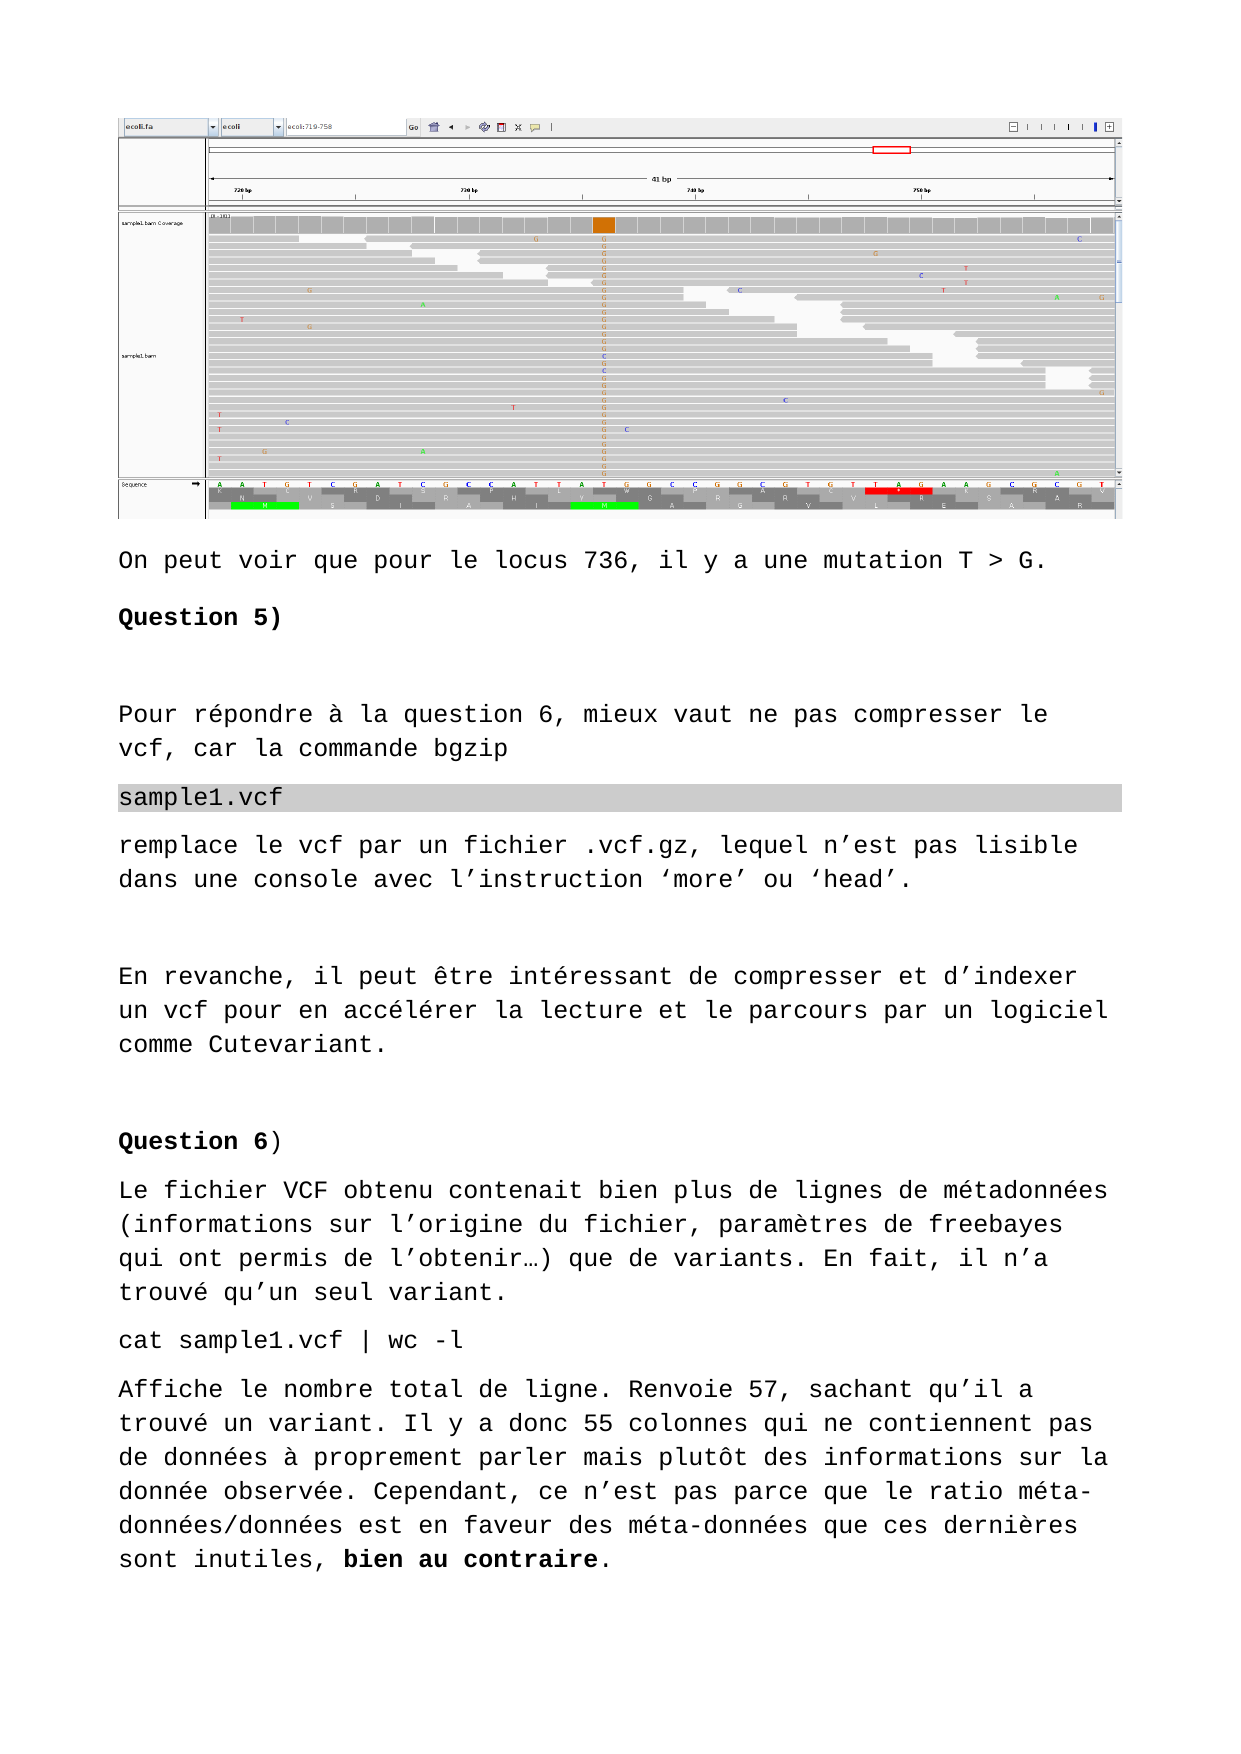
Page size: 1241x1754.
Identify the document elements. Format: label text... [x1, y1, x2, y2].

text Le fichier VCF obtenu contenait bien plus de lignes de métadonnées (informations sur l’origine du fichier, paramètres de freebayes qui ont permis de l’obtenir…) que de variants. En fait, il n’a trouvé qu’un seul variant. [118, 1177, 1122, 1308]
text Affiche le nombre total de ligne. Renvoie 57, sachant qu’il a trouvé un variant. Il y a donc 55 colonnes qui ne contiennent pas de données à proprement parler mais plutôt des informations sur la donnée observée. Cependant, ce n’est pas parce que le ratio méta-données/données est en faveur des méta-données que ces dernières sont inutiles, bien au contraire. [118, 1376, 1122, 1574]
text On peut voir que pour le locus 736, il y a une mutation T > G. [118, 548, 1122, 576]
text Question 5) [118, 604, 1122, 633]
text remplace le vcf par un fichier .vcf.gz, lequel n’est pas lisible dans une console avec l’instruction ‘more’ ou ‘head’. [118, 833, 1122, 895]
picture [118, 118, 1123, 519]
text sample1.vcf [118, 784, 1122, 812]
text cat sample1.vcf | wc -l [118, 1328, 1122, 1356]
text Question 6) [118, 1129, 1122, 1157]
text Pour répondre à la question 6, mieux vaut ne pas compresser le vcf, car la commande bgzip [118, 702, 1122, 764]
text En revanche, il peut être intéressant de compresser et d’indexer un vcf pour en accélérer la lecture et le parcours par un logiciel comme Cutevariant. [118, 964, 1122, 1060]
